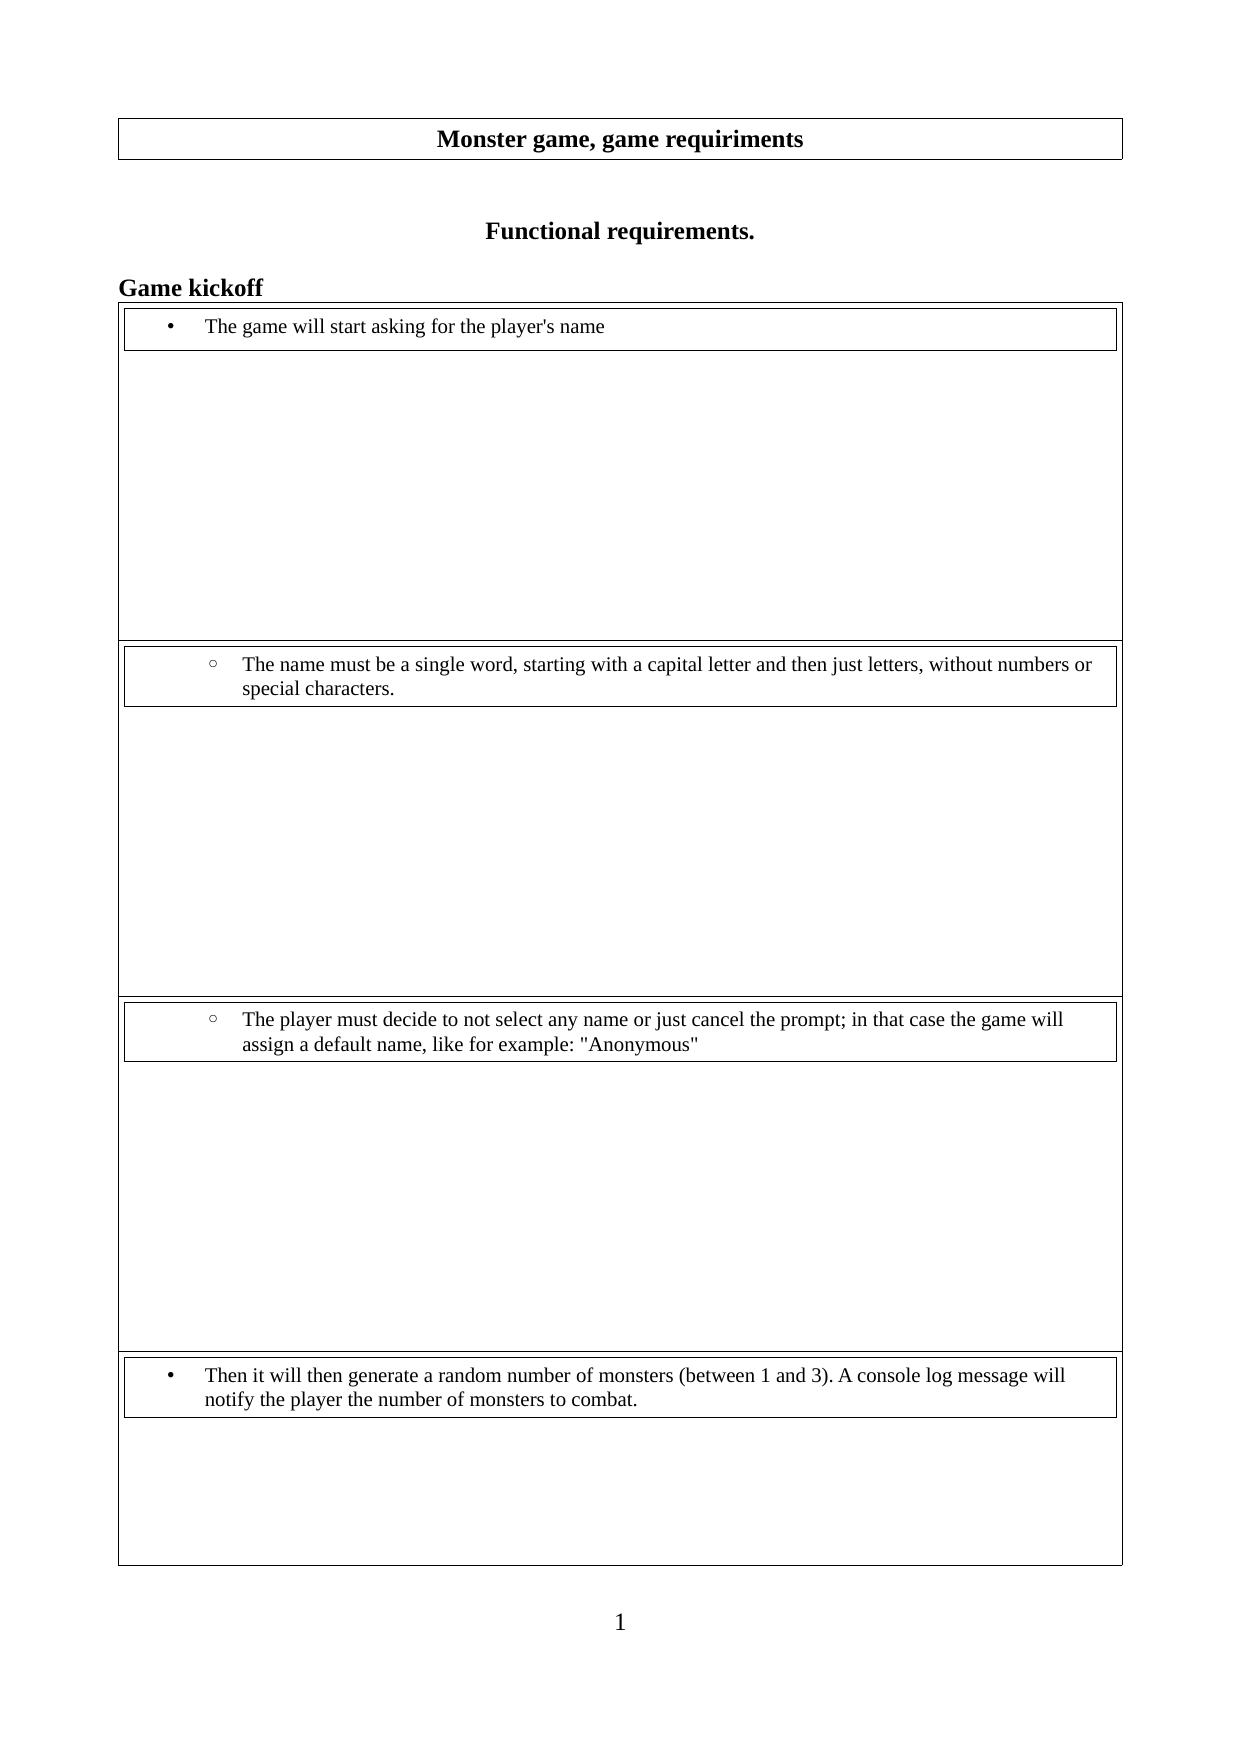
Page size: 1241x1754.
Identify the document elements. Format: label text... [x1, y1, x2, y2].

text Functional requirements. [118, 216, 1122, 245]
table_header [119, 303, 1122, 640]
table_header The player must decide to not select any name or just cancel the prompt; in that case the game will assign a default name, like for example: "Anonymous" [125, 1003, 1116, 1061]
table_cell [119, 641, 1122, 996]
table_cell [119, 1352, 1122, 1565]
text Game kickoff [118, 273, 1122, 302]
table_cell [119, 997, 1122, 1351]
table_header Then it will then generate a random number of monsters (between 1 and 3). A console log message will notify the player the number of monsters to combat. [125, 1358, 1116, 1417]
table_header The name must be a single word, starting with a capital letter and then just letters, without numbers or special characters. [125, 647, 1116, 706]
table_header The game will start asking for the player's name [125, 309, 1116, 350]
table_header Monster game, game requiriments [119, 119, 1122, 158]
